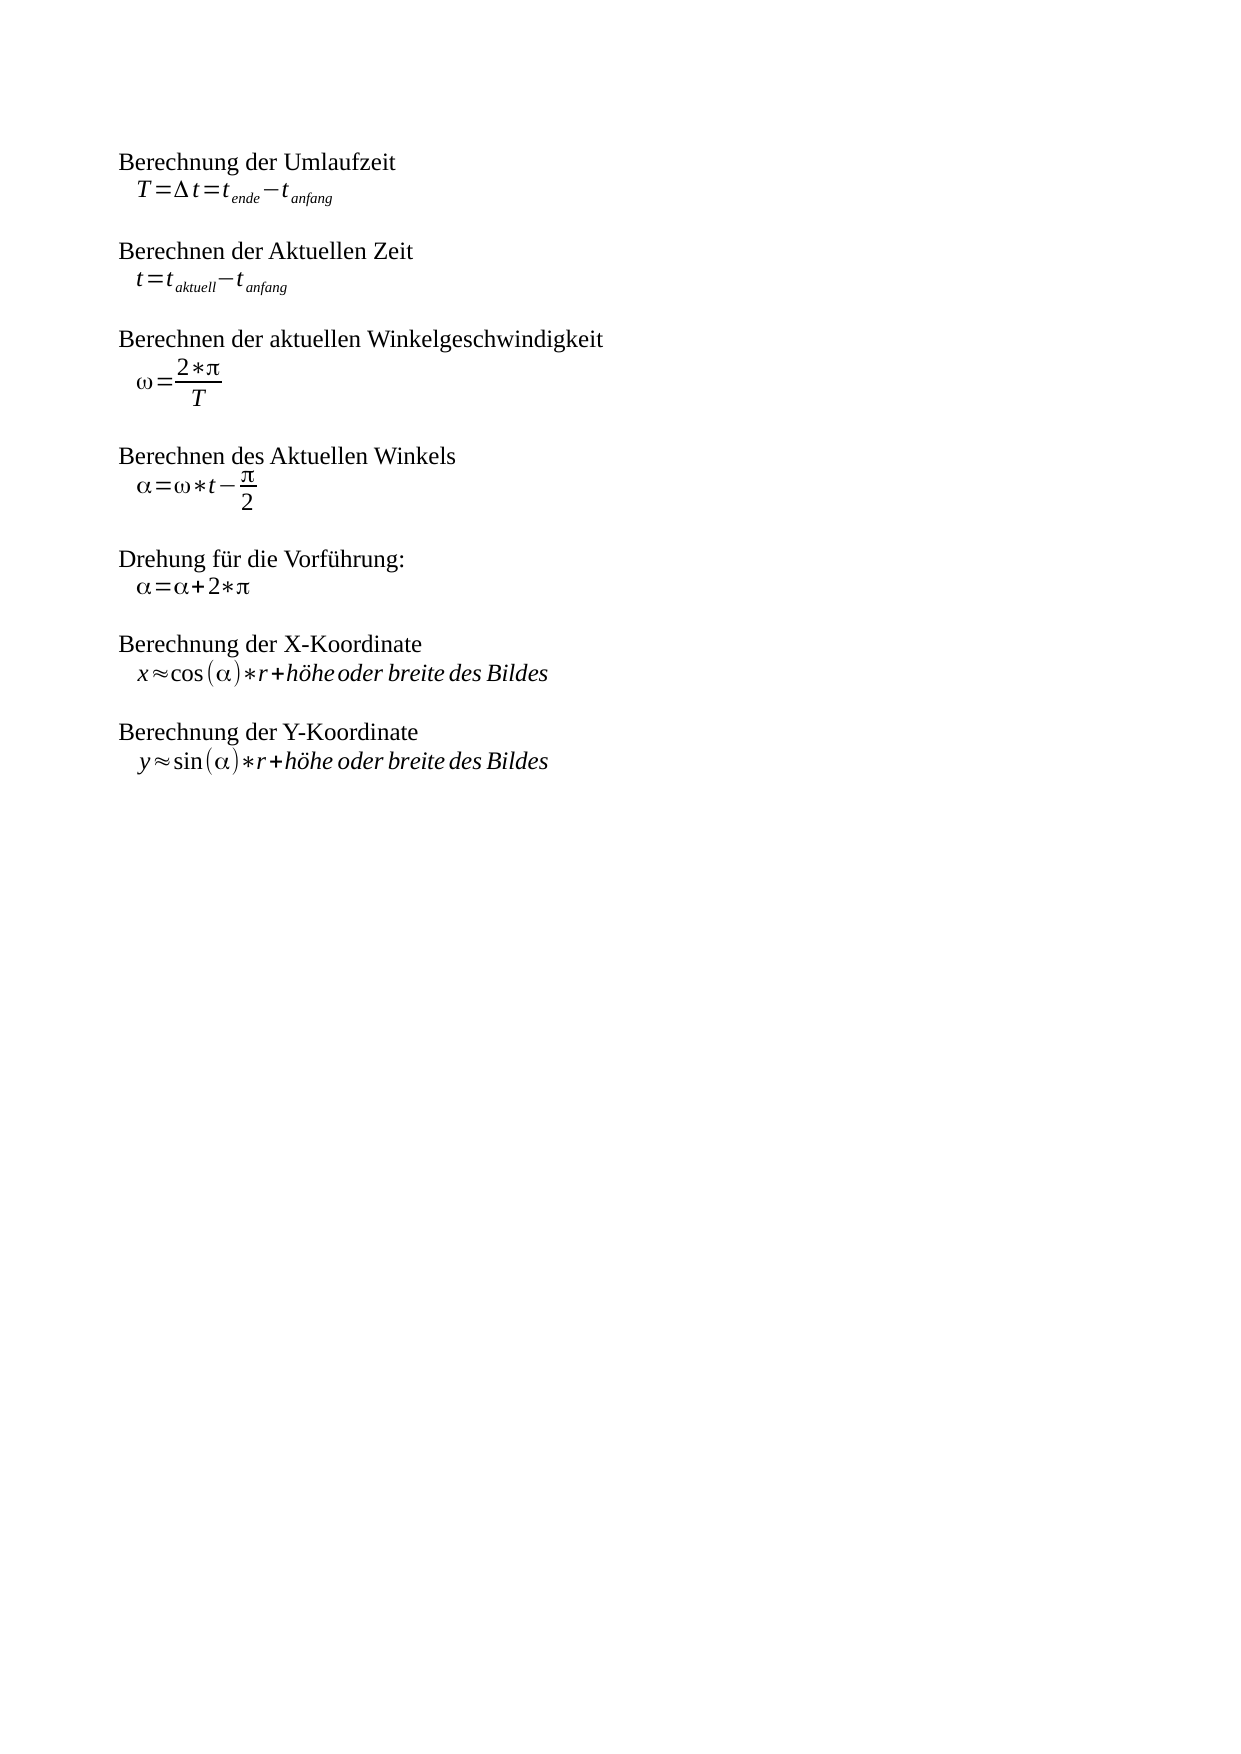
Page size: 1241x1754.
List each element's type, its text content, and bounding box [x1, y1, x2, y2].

text Berechnen des Aktuellen Winkels [118, 441, 1122, 470]
text Berechnung der Umlaufzeit [118, 147, 1122, 176]
text Berechnen der aktuellen Winkelgeschwindigkeit [118, 324, 1122, 353]
text Berechnung der X-Koordinate [118, 629, 1122, 658]
text Drehung für die Vorführung: [118, 544, 1122, 573]
text Berechnen der Aktuellen Zeit [118, 236, 1122, 264]
text Berechnung der Y-Koordinate [118, 717, 1122, 746]
